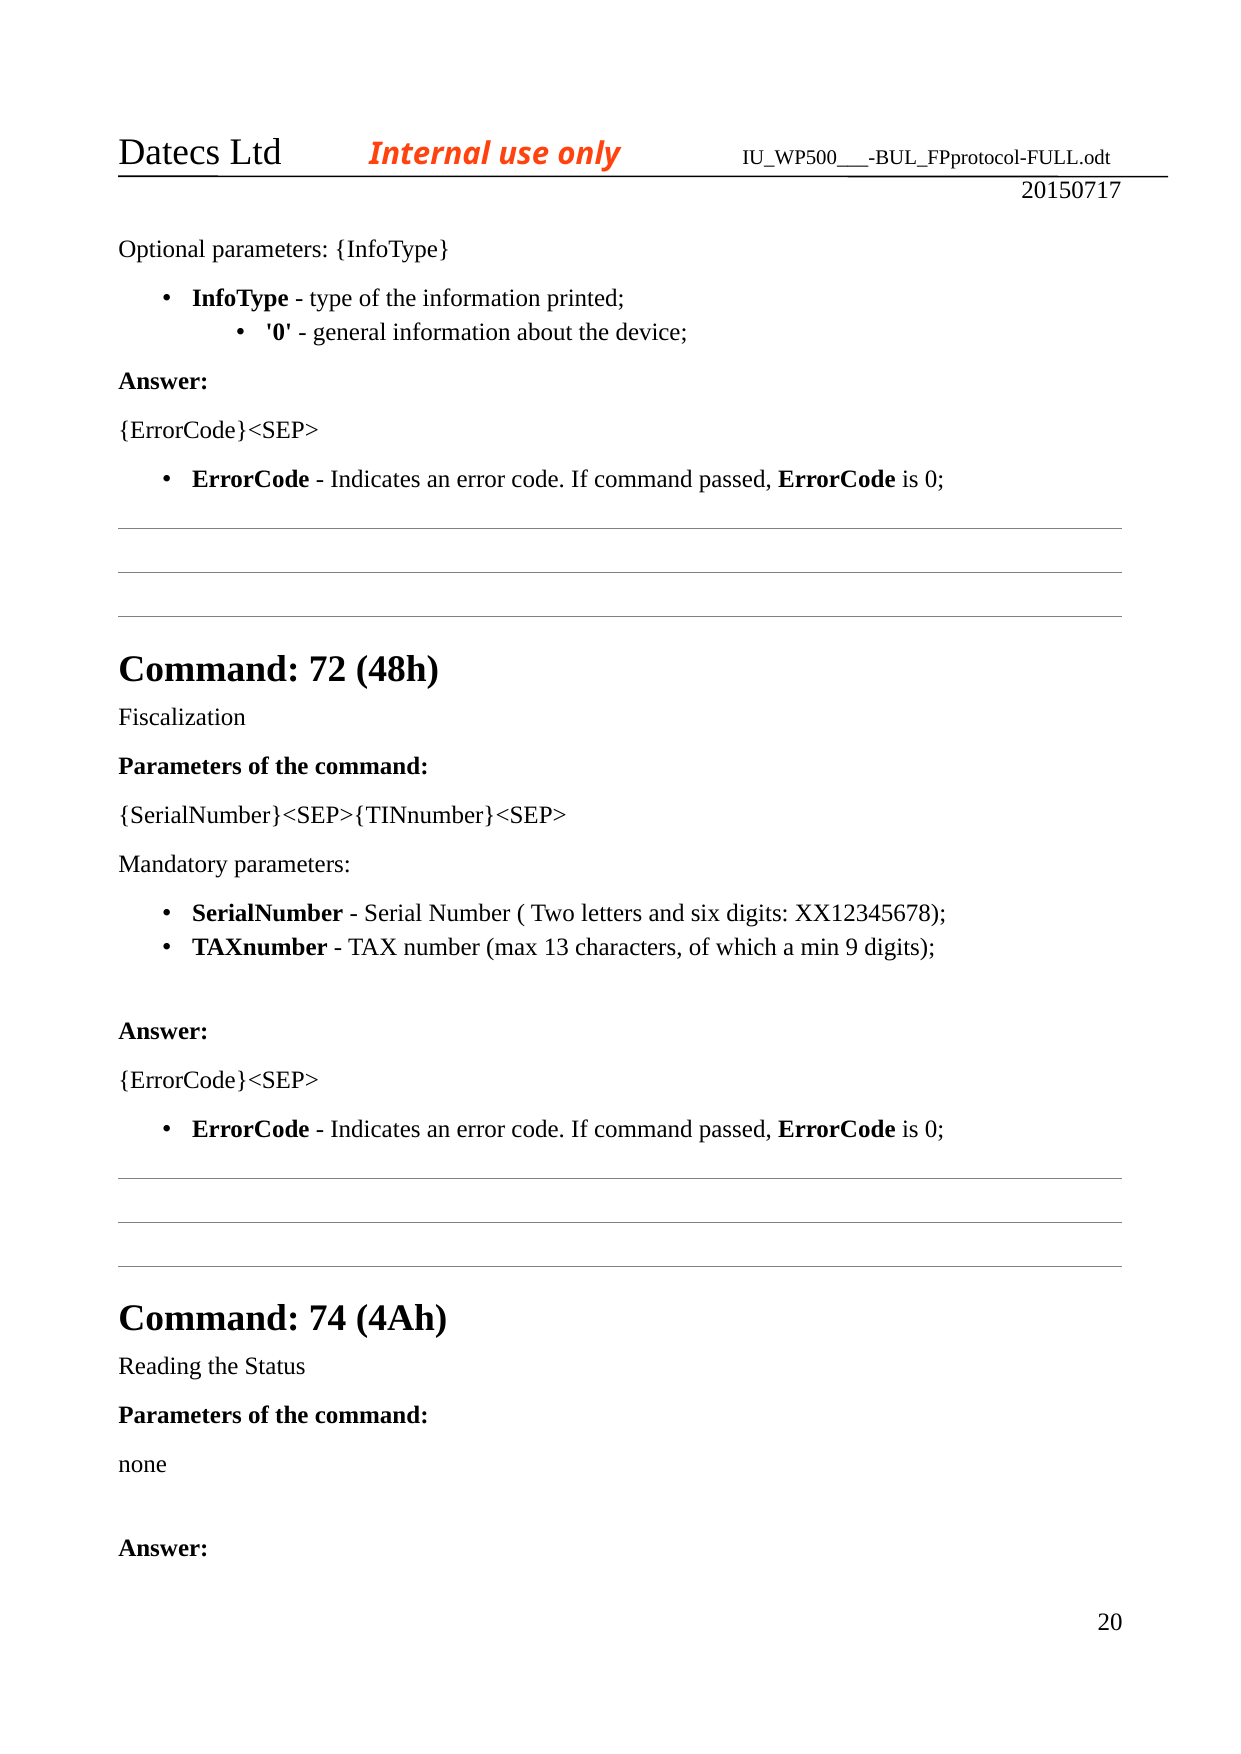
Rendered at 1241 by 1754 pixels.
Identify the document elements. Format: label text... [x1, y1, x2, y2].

list ErrorCode - Indicates an error code. If command passed, ErrorCode is 0; [162, 464, 1122, 493]
list SerialNumber - Serial Number ( Two letters and six digits: XX12345678); [162, 898, 1122, 927]
text Parameters of the command: [118, 1400, 1122, 1429]
text Parameters of the command: [118, 751, 1122, 779]
text Reading the Status [118, 1351, 1122, 1380]
list ErrorCode - Indicates an error code. If command passed, ErrorCode is 0; [162, 1114, 1122, 1143]
text {SerialNumber}<SEP>{TINnumber}<SEP> [118, 800, 1122, 829]
text none [118, 1449, 1122, 1478]
text Answer: [118, 366, 1122, 395]
text Optional parameters: {InfoType} [118, 234, 1122, 263]
list '0' - general information about the device; [236, 317, 1122, 346]
text Mandatory parameters: [118, 849, 1122, 878]
subtitle Command: 74 (4Ah) [118, 1296, 1122, 1339]
subtitle Command: 72 (48h) [118, 646, 1122, 689]
text {ErrorCode}<SEP> [118, 1065, 1122, 1094]
text Answer: [118, 1498, 1122, 1562]
text {ErrorCode}<SEP> [118, 416, 1122, 444]
list TAXnumber - TAX number (max 13 characters, of which a min 9 digits); [162, 932, 1122, 961]
list InfoType - type of the information printed; [162, 283, 1122, 312]
text Answer: [118, 982, 1122, 1045]
text Fiscalization [118, 702, 1122, 731]
